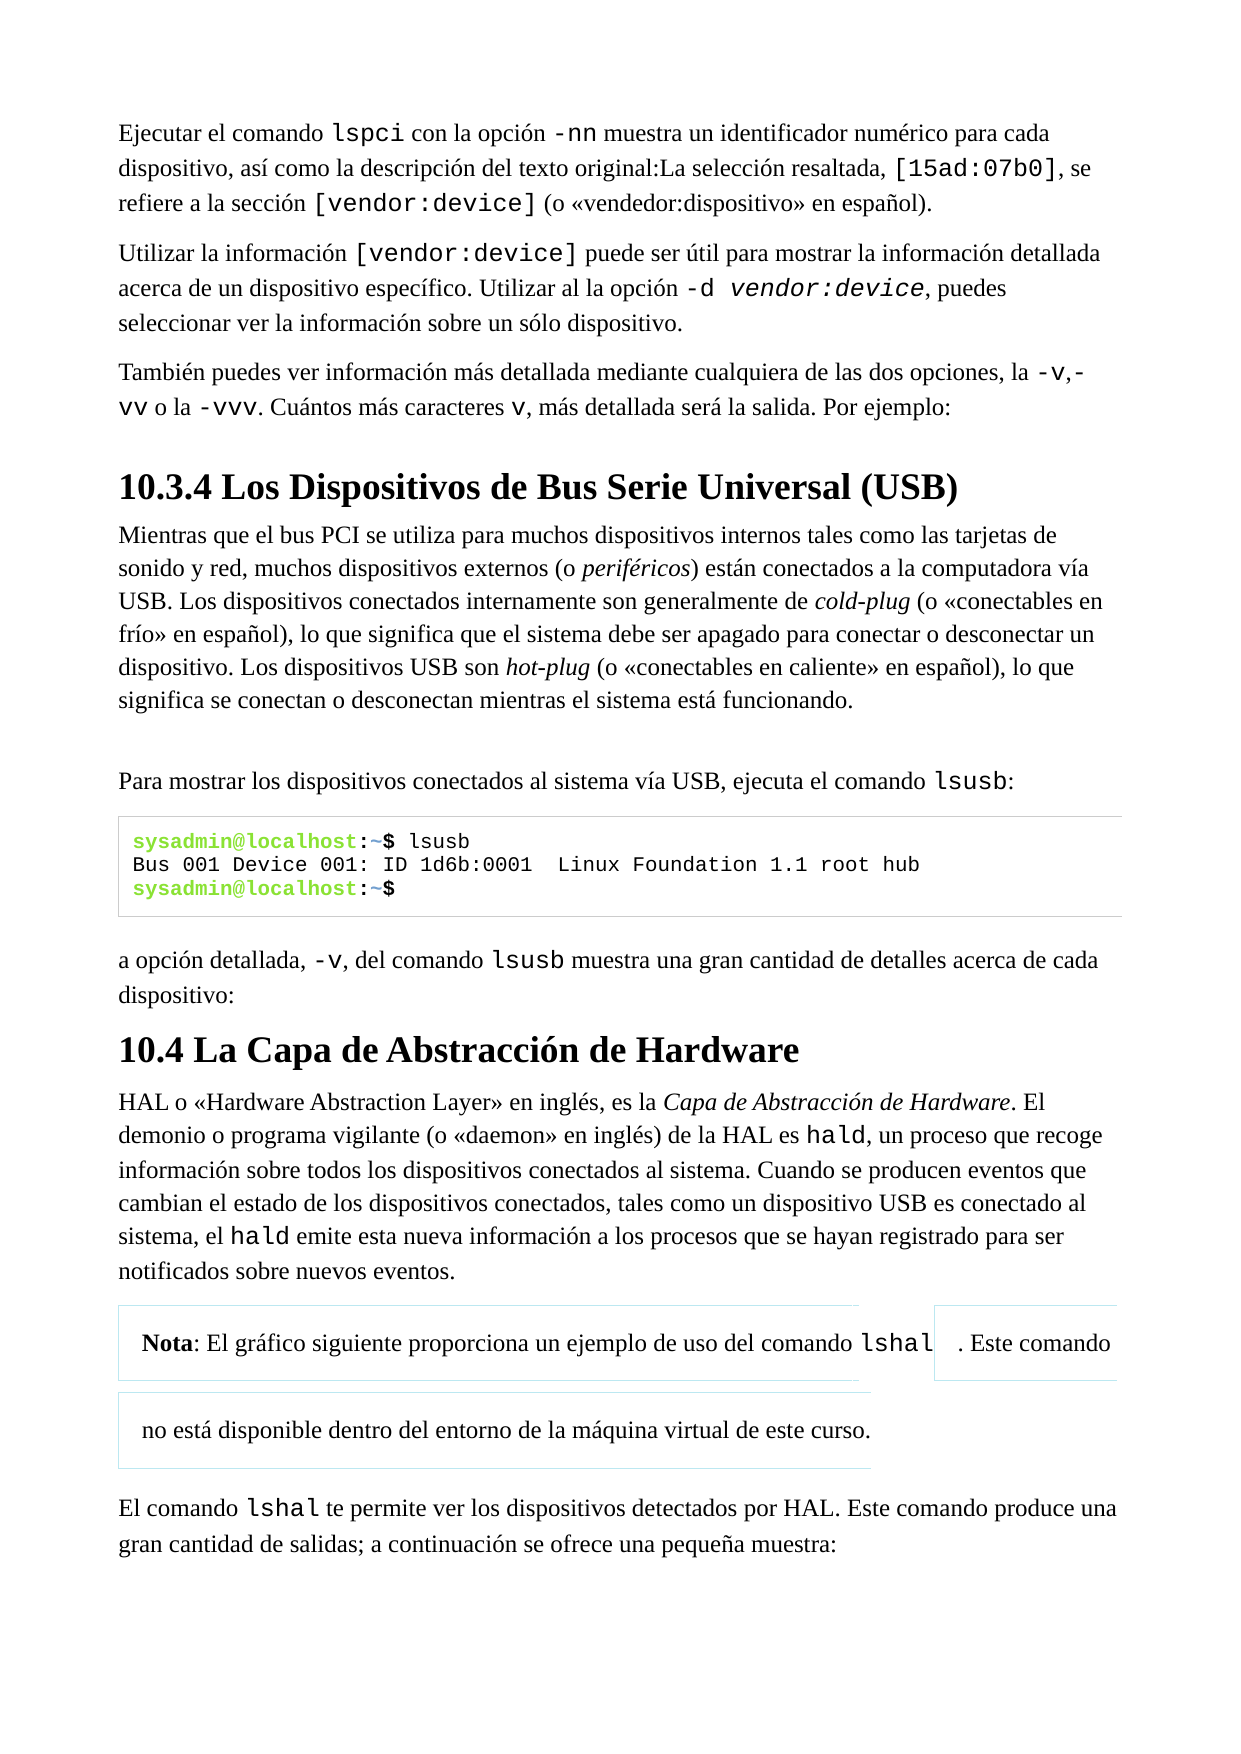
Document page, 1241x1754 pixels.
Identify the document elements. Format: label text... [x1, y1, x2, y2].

text Nota: El gráfico siguiente proporciona un ejemplo de uso del comando lshal. Este comando no está disponible dentro del entorno de la máquina virtual de este curso. [118, 1304, 1122, 1468]
text Para mostrar los dispositivos conectados al sistema vía USB, ejecuta el comando lsusb: [118, 733, 1122, 797]
text El comando lshal te permite ver los dispositivos detectados por HAL. Este comando produce una gran cantidad de salidas; a continuación se ofrece una pequeña muestra: [118, 1493, 1122, 1557]
text Mientras que el bus PCI se utiliza para muchos dispositivos internos tales como las tarjetas de sonido y red, muchos dispositivos externos (o periféricos) están conectados a la computadora vía USB. Los dispositivos conectados internamente son generalmente de cold-plug (o «conectables en frío» en español), lo que significa que el sistema debe ser apagado para conectar o desconectar un dispositivo. Los dispositivos USB son hot-plug (o «conectables en caliente» en español), lo que significa se conectan o desconectan mientras el sistema está funcionando. [118, 520, 1122, 713]
text a opción detallada, -v, del comando lsusb muestra una gran cantidad de detalles acerca de cada dispositivo: [118, 945, 1122, 1009]
text sysadmin@localhost:~$ [119, 864, 1122, 916]
text HAL o «Hardware Abstraction Layer» en inglés, es la Capa de Abstracción de Hardware. El demonio o programa vigilante (o «daemon» en inglés) de la HAL es hald, un proceso que recoge información sobre todos los dispositivos conectados al sistema. Cuando se producen eventos que cambian el estado de los dispositivos conectados, tales como un dispositivo USB es conectado al sistema, el hald emite esta nueva información a los procesos que se hayan registrado para ser notificados sobre nuevos eventos. [118, 1087, 1122, 1285]
subtitle 10.3.4 Los Dispositivos de Bus Serie Universal (USB) [118, 464, 1122, 507]
text Ejecutar el comando lspci con la opción -nn muestra un identificador numérico para cada dispositivo, así como la descripción del texto original:La selección resaltada, [15ad:07b0], se refiere a la sección [vendor:device] (o «vendedor:dispositivo» en español). [118, 118, 1122, 219]
text sysadmin@localhost:~$ lsusb [119, 817, 1122, 840]
text También puedes ver información más detallada mediante cualquiera de las dos opciones, la -v,-vv o la -vvv. Cuántos más caracteres v, más detallada será la salida. Por ejemplo: [118, 357, 1122, 423]
text Utilizar la información [vendor:device] puede ser útil para mostrar la información detallada acerca de un dispositivo específico. Utilizar al la opción -d vendor:device, puedes seleccionar ver la información sobre un sólo dispositivo. [118, 238, 1122, 337]
text Bus 001 Device 001: ID 1d6b:0001 Linux Foundation 1.1 root hub [119, 840, 1122, 864]
subtitle 10.4 La Capa de Abstracción de Hardware [118, 1028, 1122, 1071]
